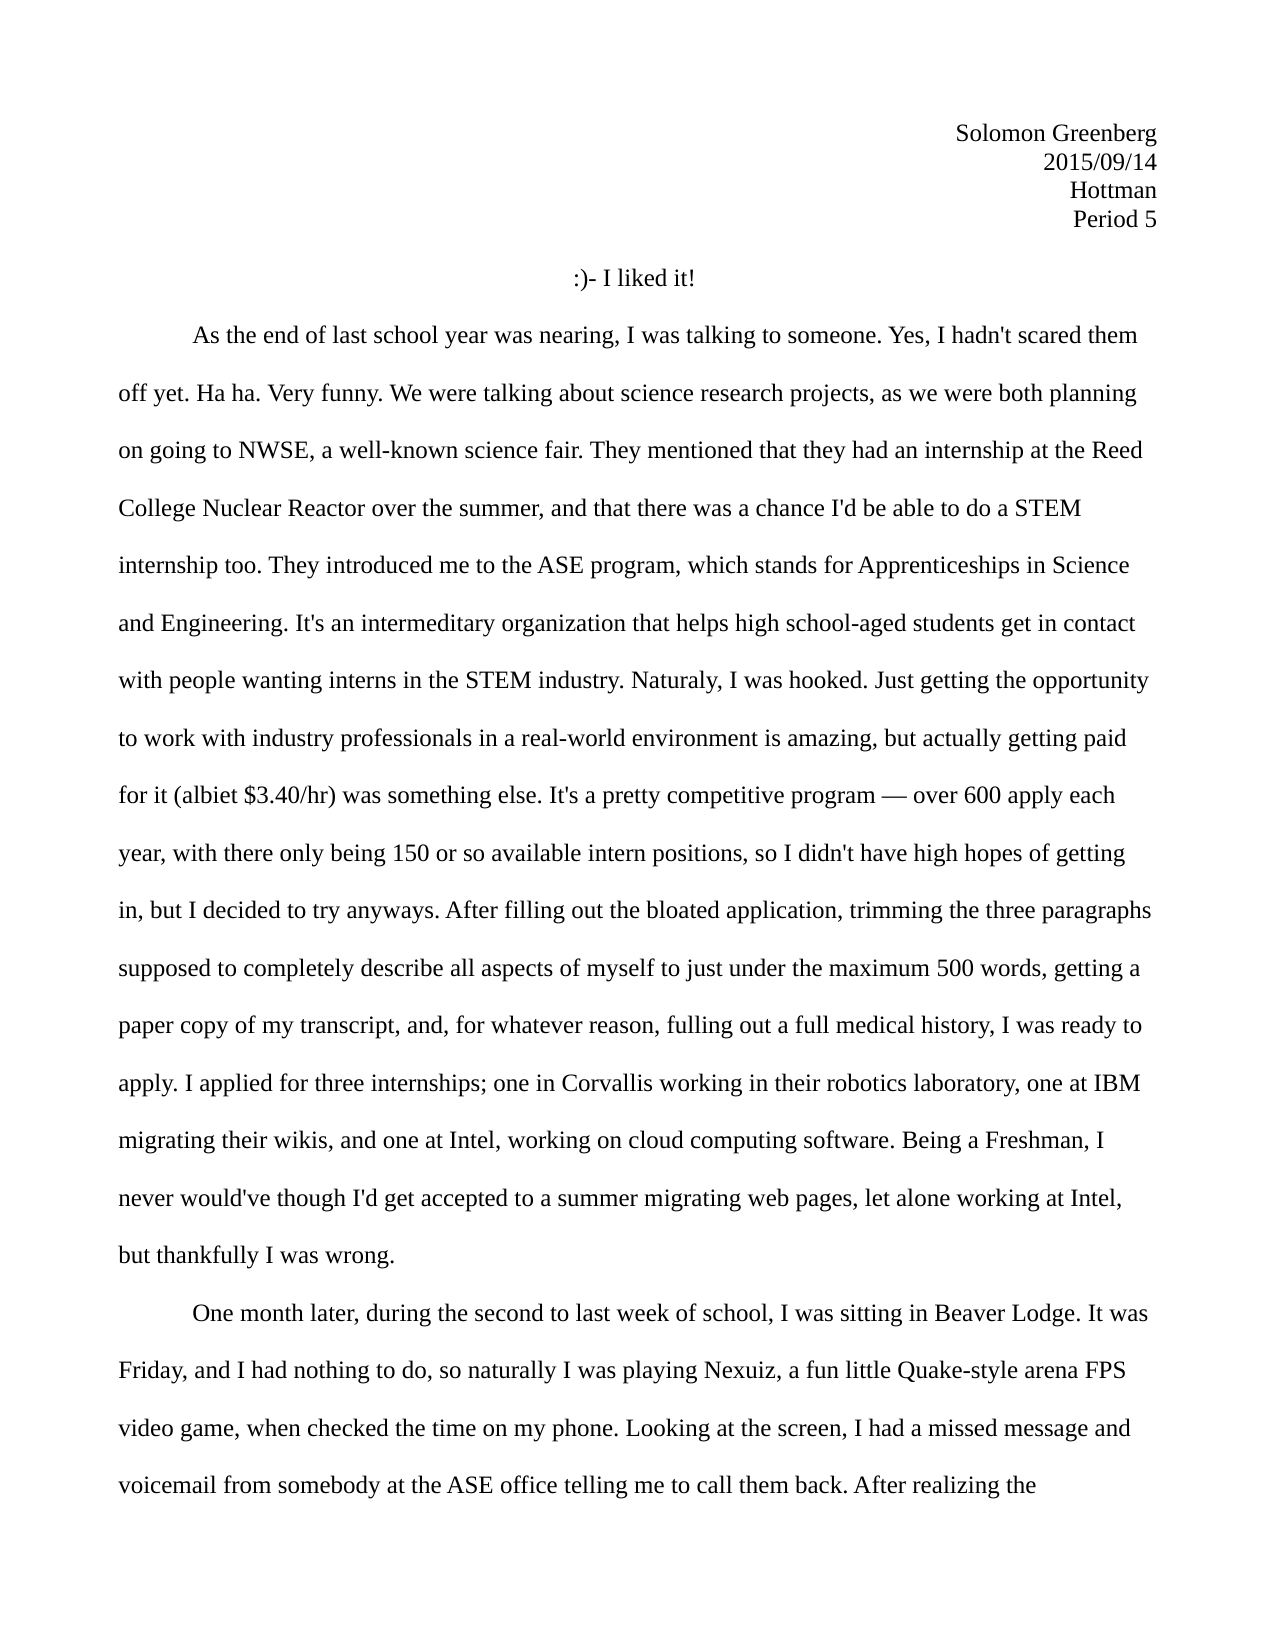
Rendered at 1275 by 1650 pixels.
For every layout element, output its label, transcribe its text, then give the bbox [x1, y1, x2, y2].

text One month later, during the second to last week of school, I was sitting in Beaver Lodge. It was Friday, and I had nothing to do, so naturally I was playing Nexuiz, a fun little Quake-style arena FPS video game, when checked the time on my phone. Looking at the screen, I had a missed message and voicemail from somebody at the ASE office telling me to call them back. After realizing the [118, 1298, 1157, 1499]
text :)- I liked it! [118, 263, 1157, 291]
text As the end of last school year was nearing, I was talking to someone. Yes, I hadn't scared them off yet. Ha ha. Very funny. We were talking about science research projects, as we were both planning on going to NWSE, a well-known science fair. They mentioned that they had an internship at the Reed College Nuclear Reactor over the summer, and that there was a chance I'd be able to do a STEM internship too. They introduced me to the ASE program, which stands for Apprenticeships in Science and Engineering. It's an intermeditary organization that helps high school-aged students get in contact with people wanting interns in the STEM industry. Naturaly, I was hooked. Just getting the opportunity to work with industry professionals in a real-world environment is amazing, but actually getting paid for it (albiet $3.40/hr) was something else. It's a pretty competitive program — over 600 apply each year, with there only being 150 or so available intern positions, so I didn't have high hopes of getting in, but I decided to try anyways. After filling out the bloated application, trimming the three paragraphs supposed to completely describe all aspects of myself to just under the maximum 500 words, getting a paper copy of my transcript, and, for whatever reason, fulling out a full medical history, I was ready to apply. I applied for three internships; one in Corvallis working in their robotics laboratory, one at IBM migrating their wikis, and one at Intel, working on cloud computing software. Being a Freshman, I never would've though I'd get accepted to a summer migrating web pages, let alone working at Intel, but thankfully I was wrong. [118, 320, 1157, 1269]
